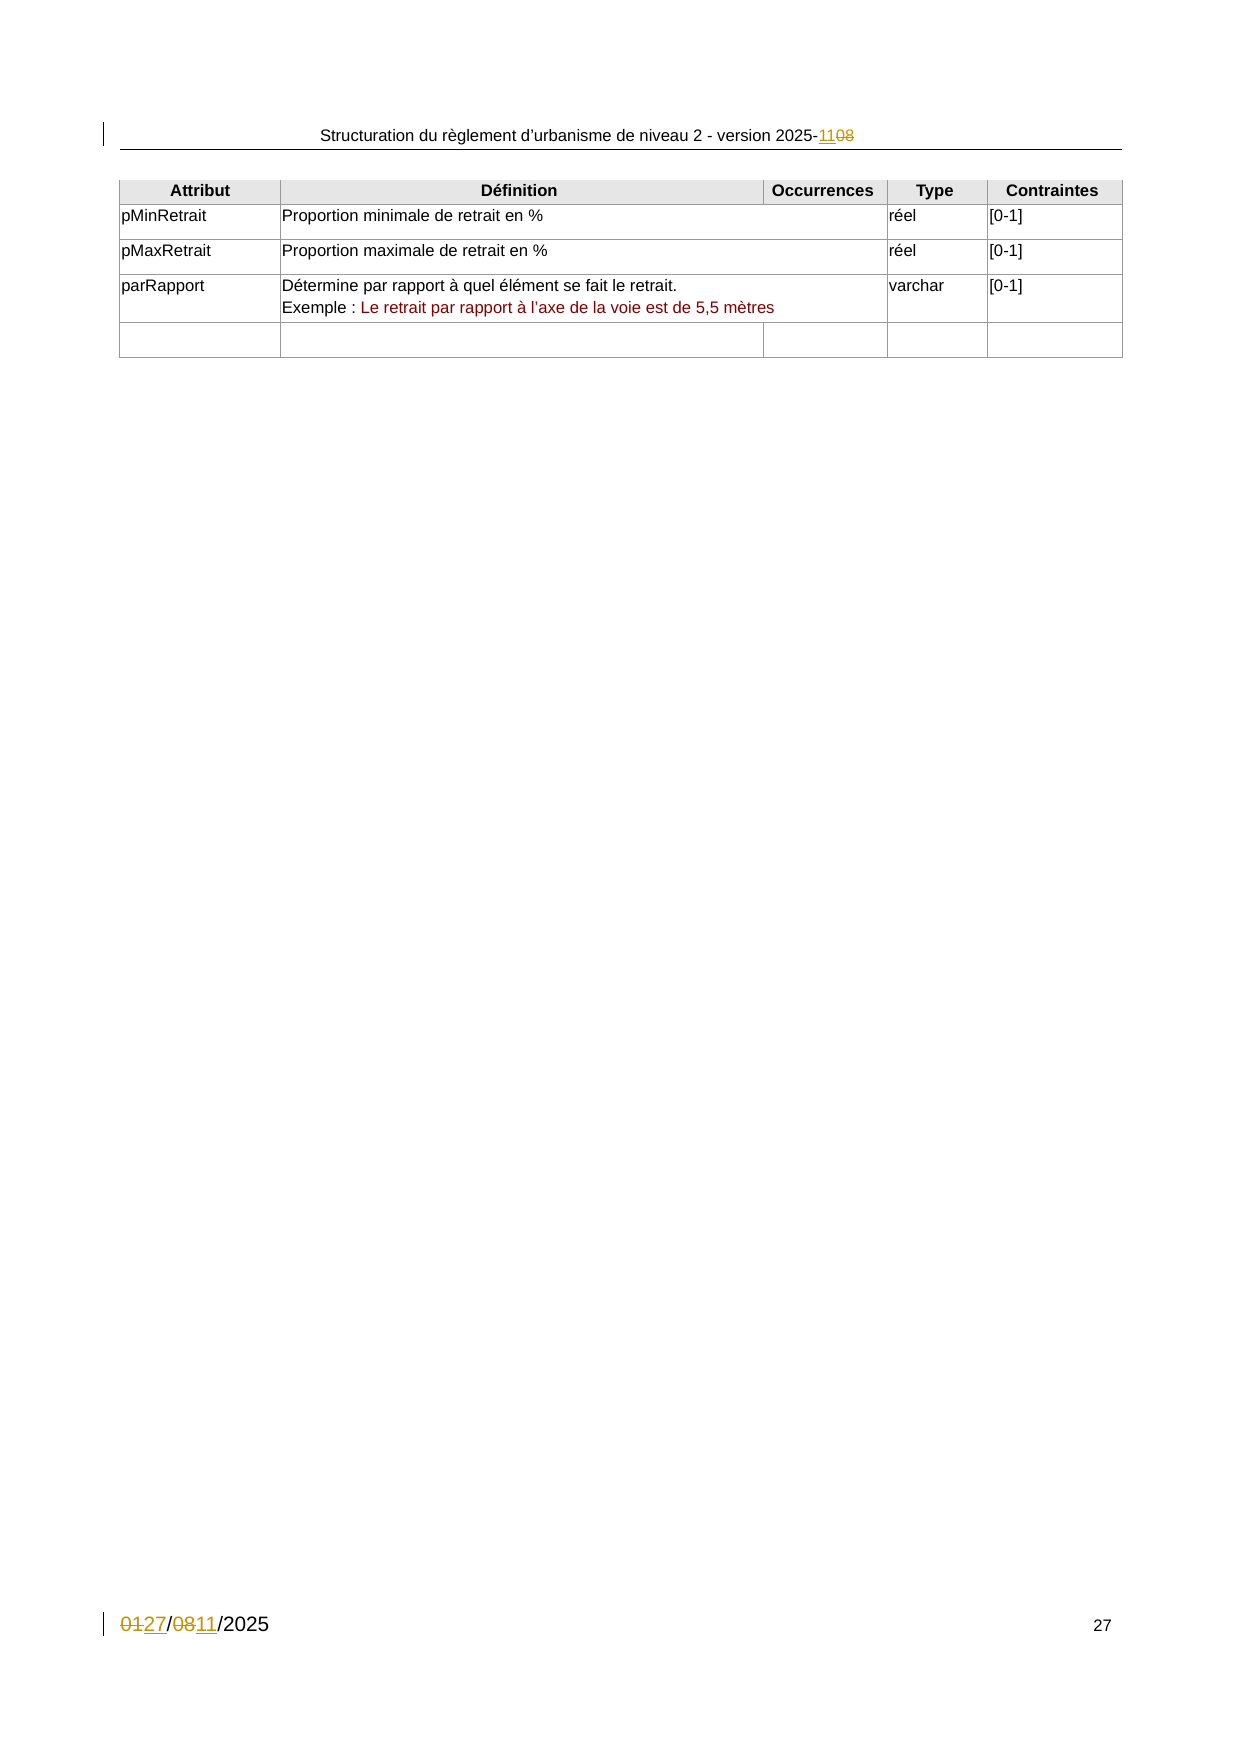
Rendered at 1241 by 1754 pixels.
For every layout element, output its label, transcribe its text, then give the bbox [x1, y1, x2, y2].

table_header Occurrences [764, 180, 887, 204]
table_cell ‍pMaxRetrait [120, 240, 280, 274]
table_cell [764, 323, 887, 357]
table_cell réel [888, 240, 987, 274]
table_cell [888, 323, 987, 357]
table_cell [0-1] [988, 275, 1122, 322]
table_cell varchar [888, 275, 987, 322]
table_header Définition [281, 180, 763, 204]
table_cell [0-1] [988, 205, 1122, 239]
table_cell Proportion minimale de retrait en % [281, 205, 887, 239]
table_cell [0-1] [988, 240, 1122, 274]
table_header Contraintes [988, 180, 1122, 204]
table_cell Proportion maximale de retrait en % [281, 240, 887, 274]
table_cell réel [888, 205, 987, 239]
table_header Attribut [120, 180, 280, 204]
table_cell [988, 323, 1122, 357]
table_cell [120, 323, 280, 357]
table_cell [281, 323, 763, 357]
table_header Type [888, 180, 987, 204]
table_cell parRapport [120, 275, 280, 322]
table_cell ‍pMinRetrait [120, 205, 280, 239]
table_cell Détermine par rapport à quel élément se fait le retrait. Exemple : Le retrait par rapport à l’axe de la voie est de 5,5 mètres [281, 275, 887, 322]
